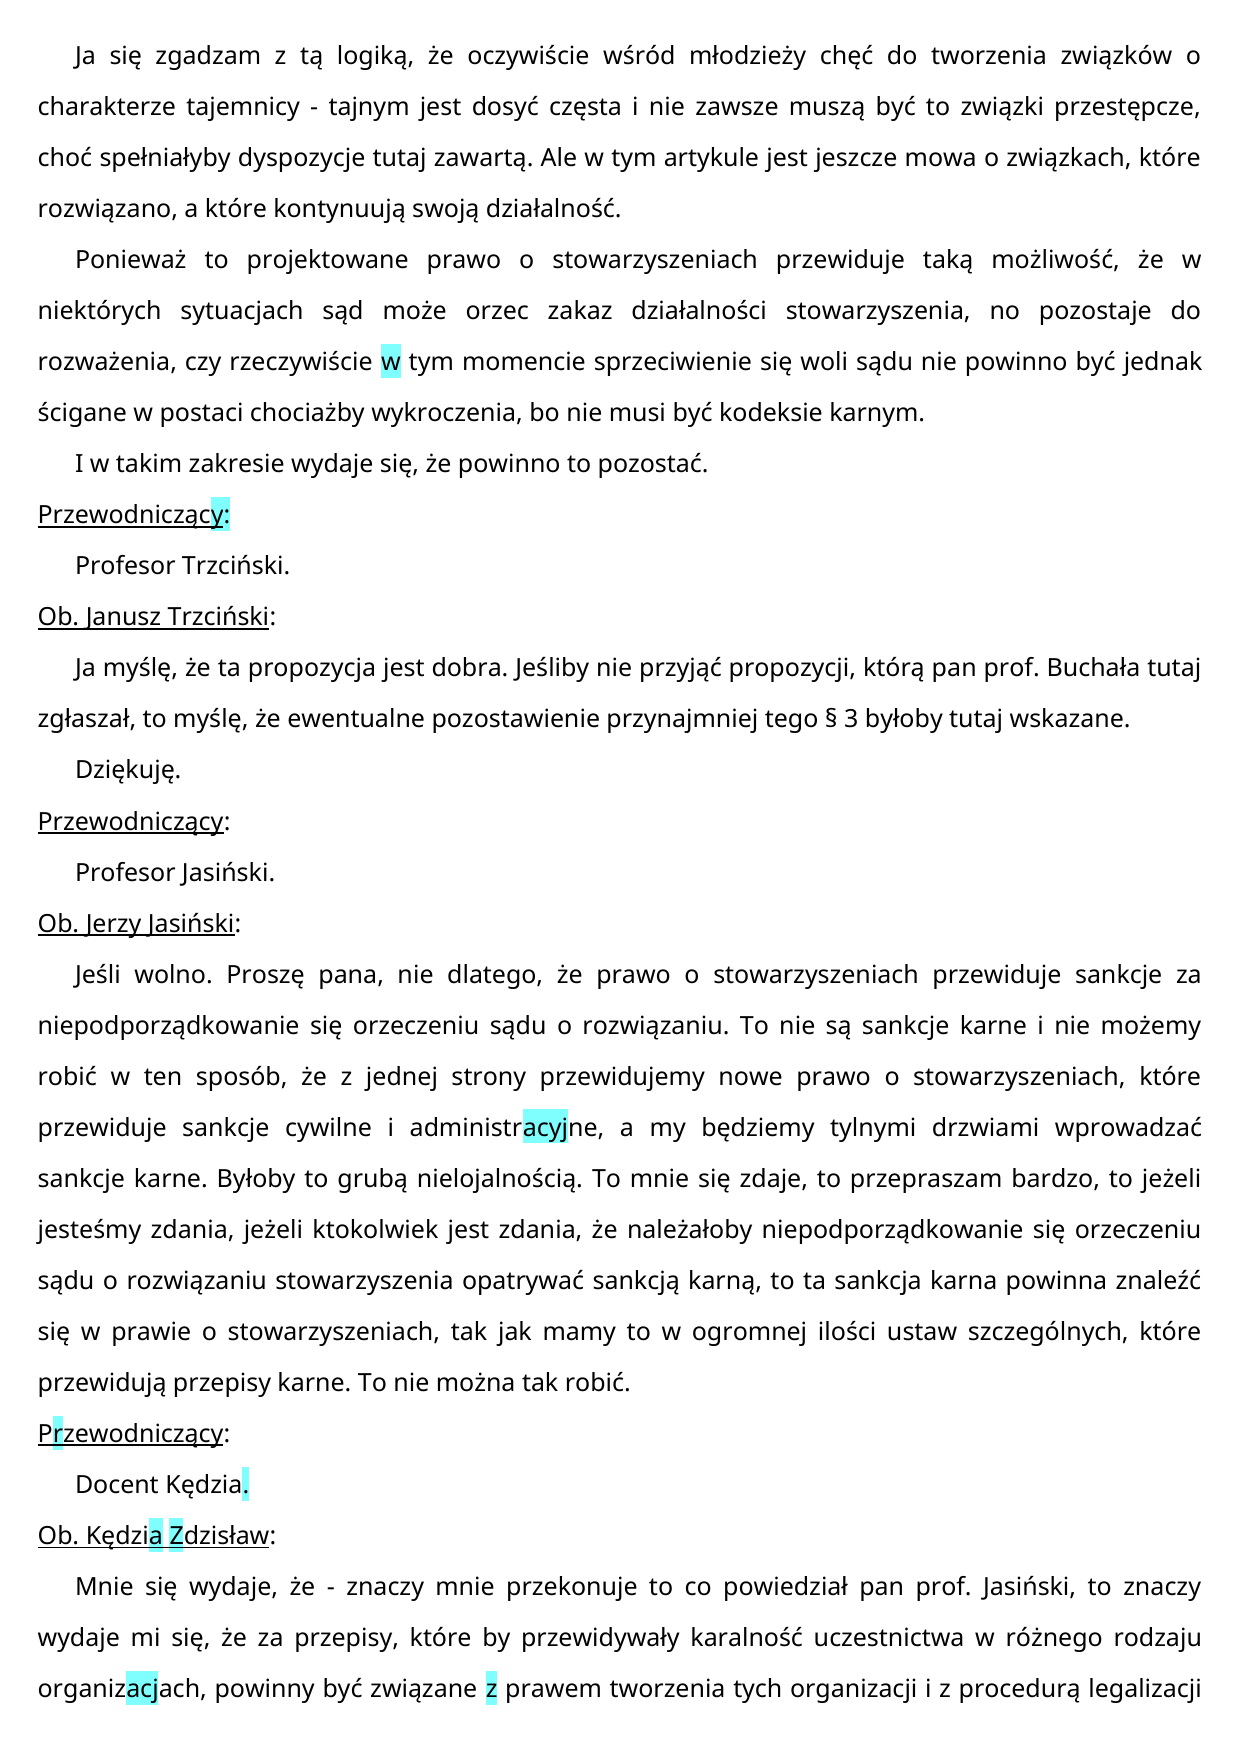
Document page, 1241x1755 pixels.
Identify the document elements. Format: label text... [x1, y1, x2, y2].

text Ob. Kędzia Zdzisław: [37, 1518, 1203, 1552]
text Mnie się wydaje, że - znaczy mnie przekonuje to co powiedział pan prof. Jasiński, to znaczy wydaje mi się, że za przepisy, które by przewidywały karalność uczestnictwa w różnego rodzaju organizacjach, powinny być związane z prawem tworzenia tych organizacji i z procedurą legalizacji [37, 1569, 1203, 1705]
text Przewodniczący: [37, 497, 1203, 531]
text Ja myślę, że ta propozycja jest dobra. Jeśliby nie przyjąć propozycji, którą pan prof. Buchała tutaj zgłaszał, to myślę, że ewentualne pozostawienie przynajmniej tego § 3 byłoby tutaj wskazane. [37, 650, 1203, 735]
text Przewodniczący: [37, 1416, 1203, 1450]
text Przewodniczący: [37, 803, 1203, 837]
text Profesor Jasiński. [37, 854, 1203, 888]
text Ob. Janusz Trzciński: [37, 599, 1203, 633]
text Ponieważ to projektowane prawo o stowarzyszeniach przewiduje taką możliwość, że w niektórych sytuacjach sąd może orzec zakaz działalności stowarzyszenia, no pozostaje do rozważenia, czy rzeczywiście w tym momencie sprzeciwienie się woli sądu nie powinno być jednak ścigane w postaci chociażby wykroczenia, bo nie musi być kodeksie karnym. [37, 242, 1203, 429]
text Docent Kędzia. [37, 1467, 1203, 1501]
text Profesor Trzciński. [37, 548, 1203, 582]
text Dziękuję. [37, 752, 1203, 786]
text Jeśli wolno. Proszę pana, nie dlatego, że prawo o stowarzyszeniach przewiduje sankcje za niepodporządkowanie się orzeczeniu sądu o rozwiązaniu. To nie są sankcje karne i nie możemy robić w ten sposób, że z jednej strony przewidujemy nowe prawo o stowarzyszeniach, które przewiduje sankcje cywilne i administracyjne, a my będziemy tylnymi drzwiami wprowadzać sankcje karne. Byłoby to grubą nielojalnością. To mnie się zdaje, to przepraszam bardzo, to jeżeli jesteśmy zdania, jeżeli ktokolwiek jest zdania, że należałoby niepodporządkowanie się orzeczeniu sądu o rozwiązaniu stowarzyszenia opatrywać sankcją karną, to ta sankcja karna powinna znaleźć się w prawie o stowarzyszeniach, tak jak mamy to w ogromnej ilości ustaw szczególnych, które przewidują przepisy karne. To nie można tak robić. [37, 956, 1203, 1399]
text I w takim zakresie wydaje się, że powinno to pozostać. [37, 446, 1203, 480]
text Ob. Jerzy Jasiński: [37, 905, 1203, 939]
text Ja się zgadzam z tą logiką, że oczywiście wśród młodzieży chęć do tworzenia związków o charakterze tajemnicy - tajnym jest dosyć częsta i nie zawsze muszą być to związki przestępcze, choć spełniałyby dyspozycje tutaj zawartą. Ale w tym artykule jest jeszcze mowa o związkach, które rozwiązano, a które kontynuują swoją działalność. [37, 37, 1203, 225]
